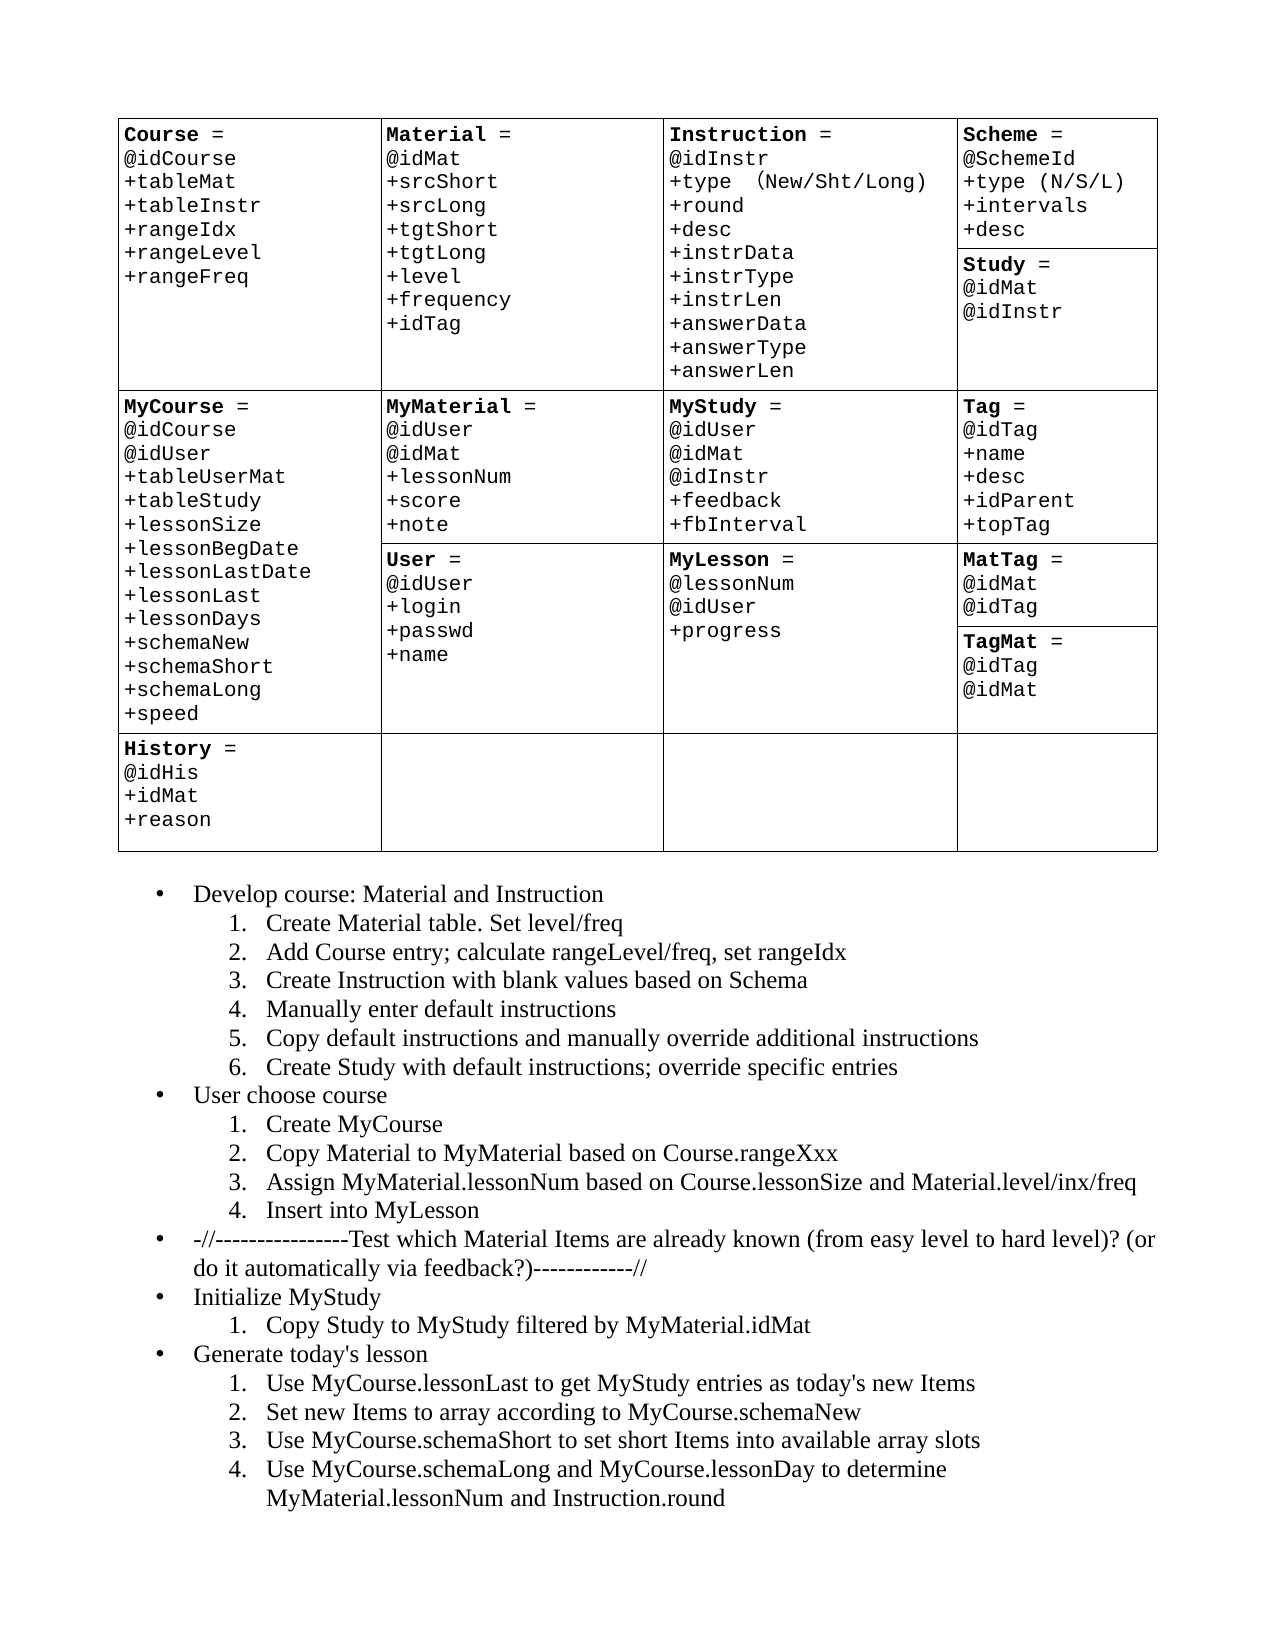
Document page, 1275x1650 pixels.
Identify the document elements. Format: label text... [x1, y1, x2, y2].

list Copy Study to MyStudy filtered by MyMaterial.idMat [228, 1311, 1157, 1339]
table_cell MyLesson = @lessonNum @idUser +progress [664, 544, 957, 732]
table_cell TagMat = @idTag @idMat [958, 627, 1157, 732]
table_cell Study = @idMat @idInstr [958, 249, 1157, 390]
table_cell Tag = @idTag +name +desc +idParent +topTag [958, 391, 1157, 543]
list Use MyCourse.lessonLast to get MyStudy entries as today's new Items [228, 1368, 1157, 1397]
list Generate today's lesson [156, 1339, 1157, 1368]
table_cell MyStudy = @idUser @idMat @idInstr +feedback +fbInterval [664, 391, 957, 543]
table_cell MyMaterial = @idUser @idMat +lessonNum +score +note [382, 391, 663, 543]
list Insert into MyLesson [228, 1196, 1157, 1224]
list Use MyCourse.schemaLong and MyCourse.lessonDay to determine MyMaterial.lessonNum and Instruction.round [228, 1454, 1157, 1512]
list Copy default instructions and manually override additional instructions [228, 1023, 1157, 1052]
table_cell MyCourse = @idCourse @idUser +tableUserMat +tableStudy +lessonSize +lessonBegDate +lessonLastDate +lessonLast +lessonDays +schemaNew +schemaShort +schemaLong +speed [119, 391, 381, 732]
table_cell [664, 734, 957, 851]
table_cell User = @idUser +login +passwd +name [382, 544, 663, 732]
table_header Instruction = @idInstr +type （New/Sht/Long) +round +desc +instrData +instrType +instrLen +answerData +answerType +answerLen [664, 119, 957, 390]
list Create Study with default instructions; override specific entries [228, 1052, 1157, 1081]
table_header Material = @idMat +srcShort +srcLong +tgtShort +tgtLong +level +frequency +idTag [382, 119, 663, 390]
list Copy Material to MyMaterial based on Course.rangeXxx [228, 1138, 1157, 1167]
table_header Scheme = @SchemeId +type (N/S/L) +intervals +desc [958, 119, 1157, 248]
list Develop course: Material and Instruction [156, 879, 1157, 908]
list Create Instruction with blank values based on Schema [228, 966, 1157, 994]
table_cell [382, 734, 663, 851]
list User choose course [156, 1081, 1157, 1109]
list Initialize MyStudy [156, 1282, 1157, 1311]
list Set new Items to array according to MyCourse.schemaNew [228, 1397, 1157, 1426]
list Assign MyMaterial.lessonNum based on Course.lessonSize and Material.level/inx/freq [228, 1167, 1157, 1196]
list -//----------------Test which Material Items are already known (from easy level to hard level)? (or do it automatically via feedback?)------------// [156, 1224, 1157, 1282]
list Create MyCourse [228, 1109, 1157, 1138]
list Create Material table. Set level/freq [228, 908, 1157, 937]
table_cell MatTag = @idMat @idTag [958, 544, 1157, 626]
list Add Course entry; calculate rangeLevel/freq, set rangeIdx [228, 937, 1157, 966]
list Manually enter default instructions [228, 994, 1157, 1023]
table_cell History = @idHis +idMat +reason [119, 734, 381, 851]
table_header Course = @idCourse +tableMat +tableInstr +rangeIdx +rangeLevel +rangeFreq [119, 119, 381, 390]
table_cell [958, 734, 1157, 851]
list Use MyCourse.schemaShort to set short Items into available array slots [228, 1426, 1157, 1454]
